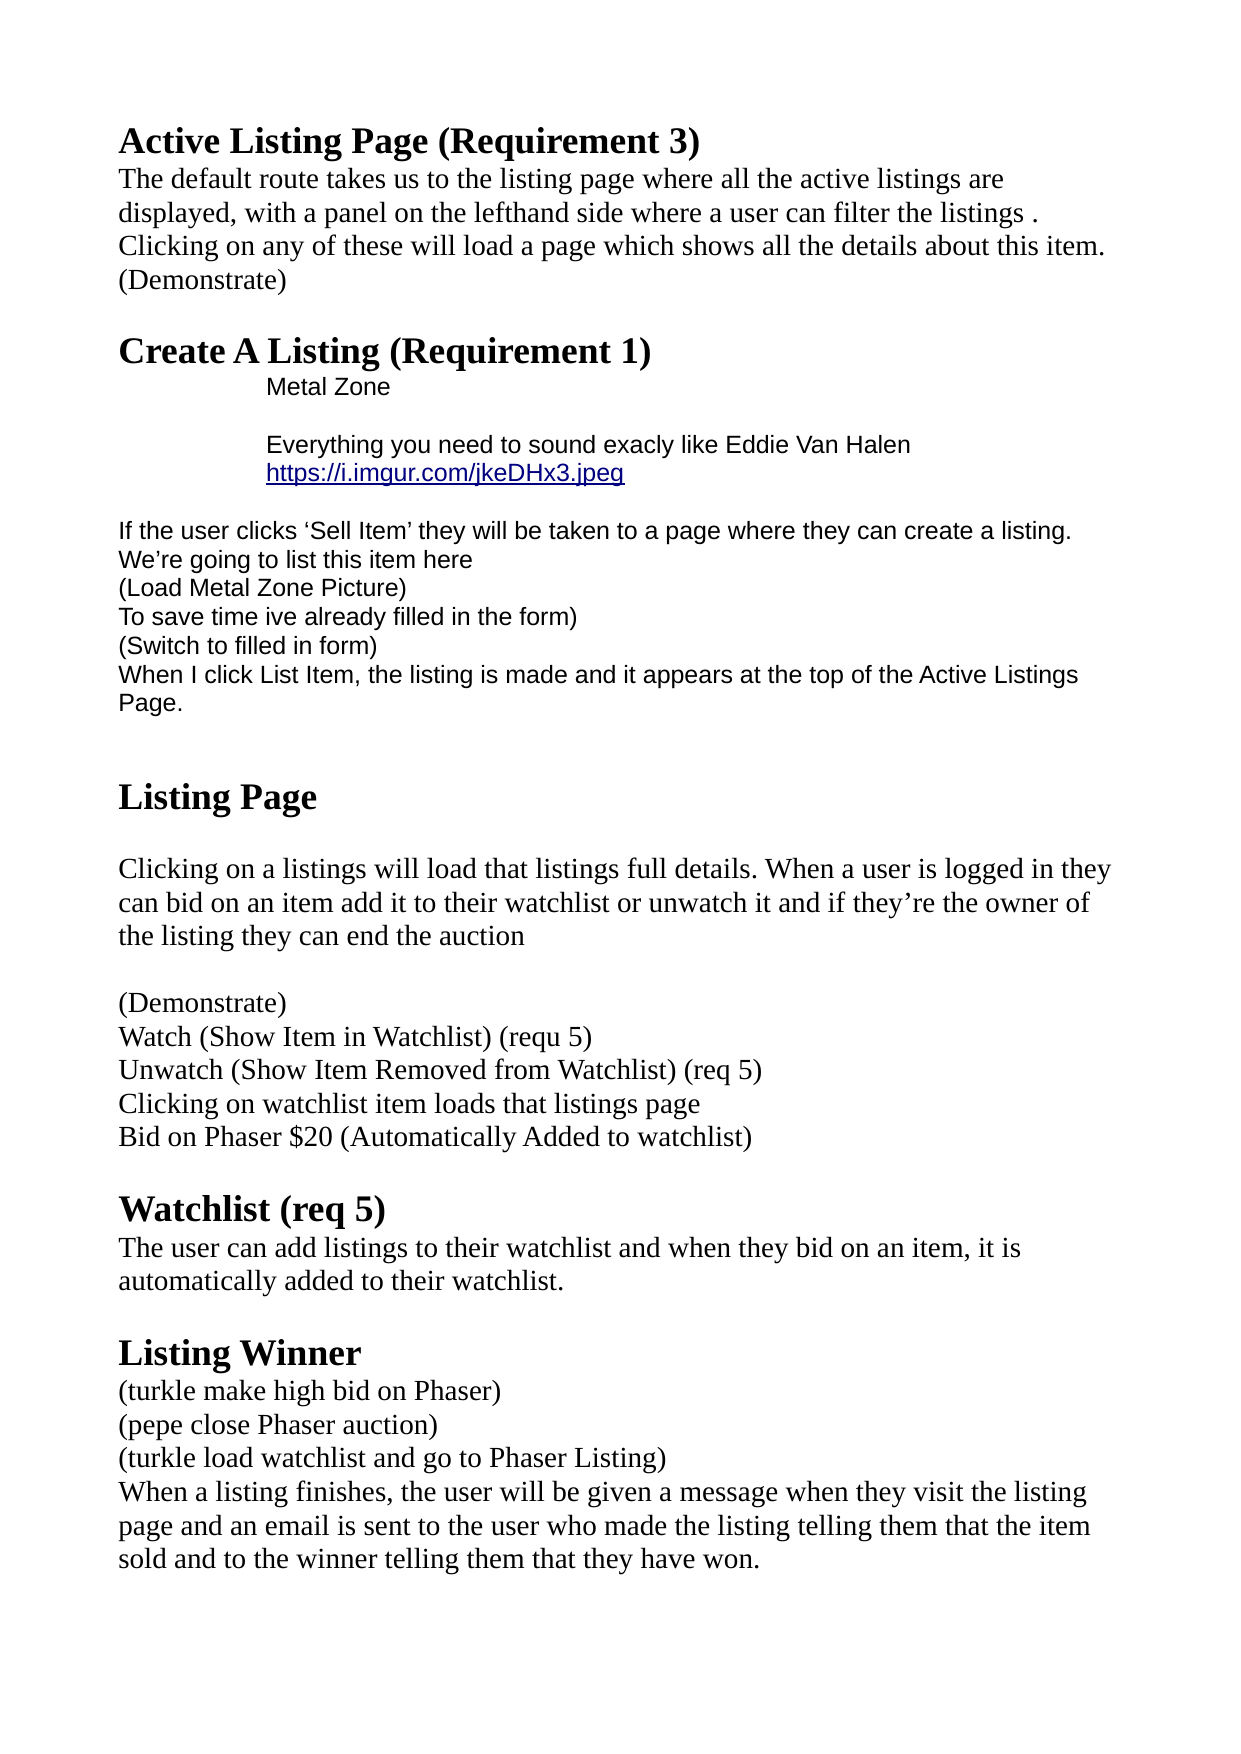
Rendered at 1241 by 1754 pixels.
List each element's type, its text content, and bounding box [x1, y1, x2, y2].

text (Load Metal Zone Picture) [118, 573, 1122, 602]
text Clicking on watchlist item loads that listings page [118, 1086, 1122, 1119]
text Listing Winner [118, 1330, 1122, 1373]
text Unwatch (Show Item Removed from Watchlist) (req 5) [118, 1052, 1122, 1086]
text https://i.imgur.com/jkeDHx3.jpeg [118, 458, 1122, 487]
text Watchlist (req 5) [118, 1187, 1122, 1230]
text (Demonstrate) [118, 985, 1122, 1019]
text Watch (Show Item in Watchlist) (requ 5) [118, 1019, 1122, 1052]
text (Switch to filled in form) [118, 631, 1122, 659]
text Metal Zone [118, 372, 1122, 401]
text (Demonstrate) [118, 262, 1122, 295]
text (turkle load watchlist and go to Phaser Listing) [118, 1441, 1122, 1474]
text To save time ive already filled in the form) [118, 602, 1122, 631]
text Active Listing Page (Requirement 3) [118, 118, 1122, 161]
text Create A Listing (Requirement 1) [118, 329, 1122, 372]
text Everything you need to sound exacly like Eddie Van Halen [118, 429, 1122, 458]
text Bid on Phaser $20 (Automatically Added to watchlist) [118, 1119, 1122, 1153]
text Listing Page [118, 774, 1122, 818]
text When a listing finishes, the user will be given a message when they visit the listing page and an email is sent to the user who made the listing telling them that the item sold and to the winner telling them that they have won. [118, 1474, 1122, 1575]
text If the user clicks ‘Sell Item’ they will be taken to a page where they can create a listing. We’re going to list this item here [118, 516, 1122, 573]
text (turkle make high bid on Phaser) [118, 1373, 1122, 1407]
text The default route takes us to the listing page where all the active listings are displayed, with a panel on the lefthand side where a user can filter the listings . Clicking on any of these will load a page which shows all the details about this item. [118, 161, 1122, 262]
text (pepe close Phaser auction) [118, 1407, 1122, 1441]
text Clicking on a listings will load that listings full details. When a user is logged in they can bid on an item add it to their watchlist or unwatch it and if they’re the owner of the listing they can end the auction [118, 851, 1122, 952]
text When I click List Item, the listing is made and it appears at the top of the Active Listings Page. [118, 659, 1122, 717]
text The user can add listings to their watchlist and when they bid on an item, it is automatically added to their watchlist. [118, 1230, 1122, 1297]
